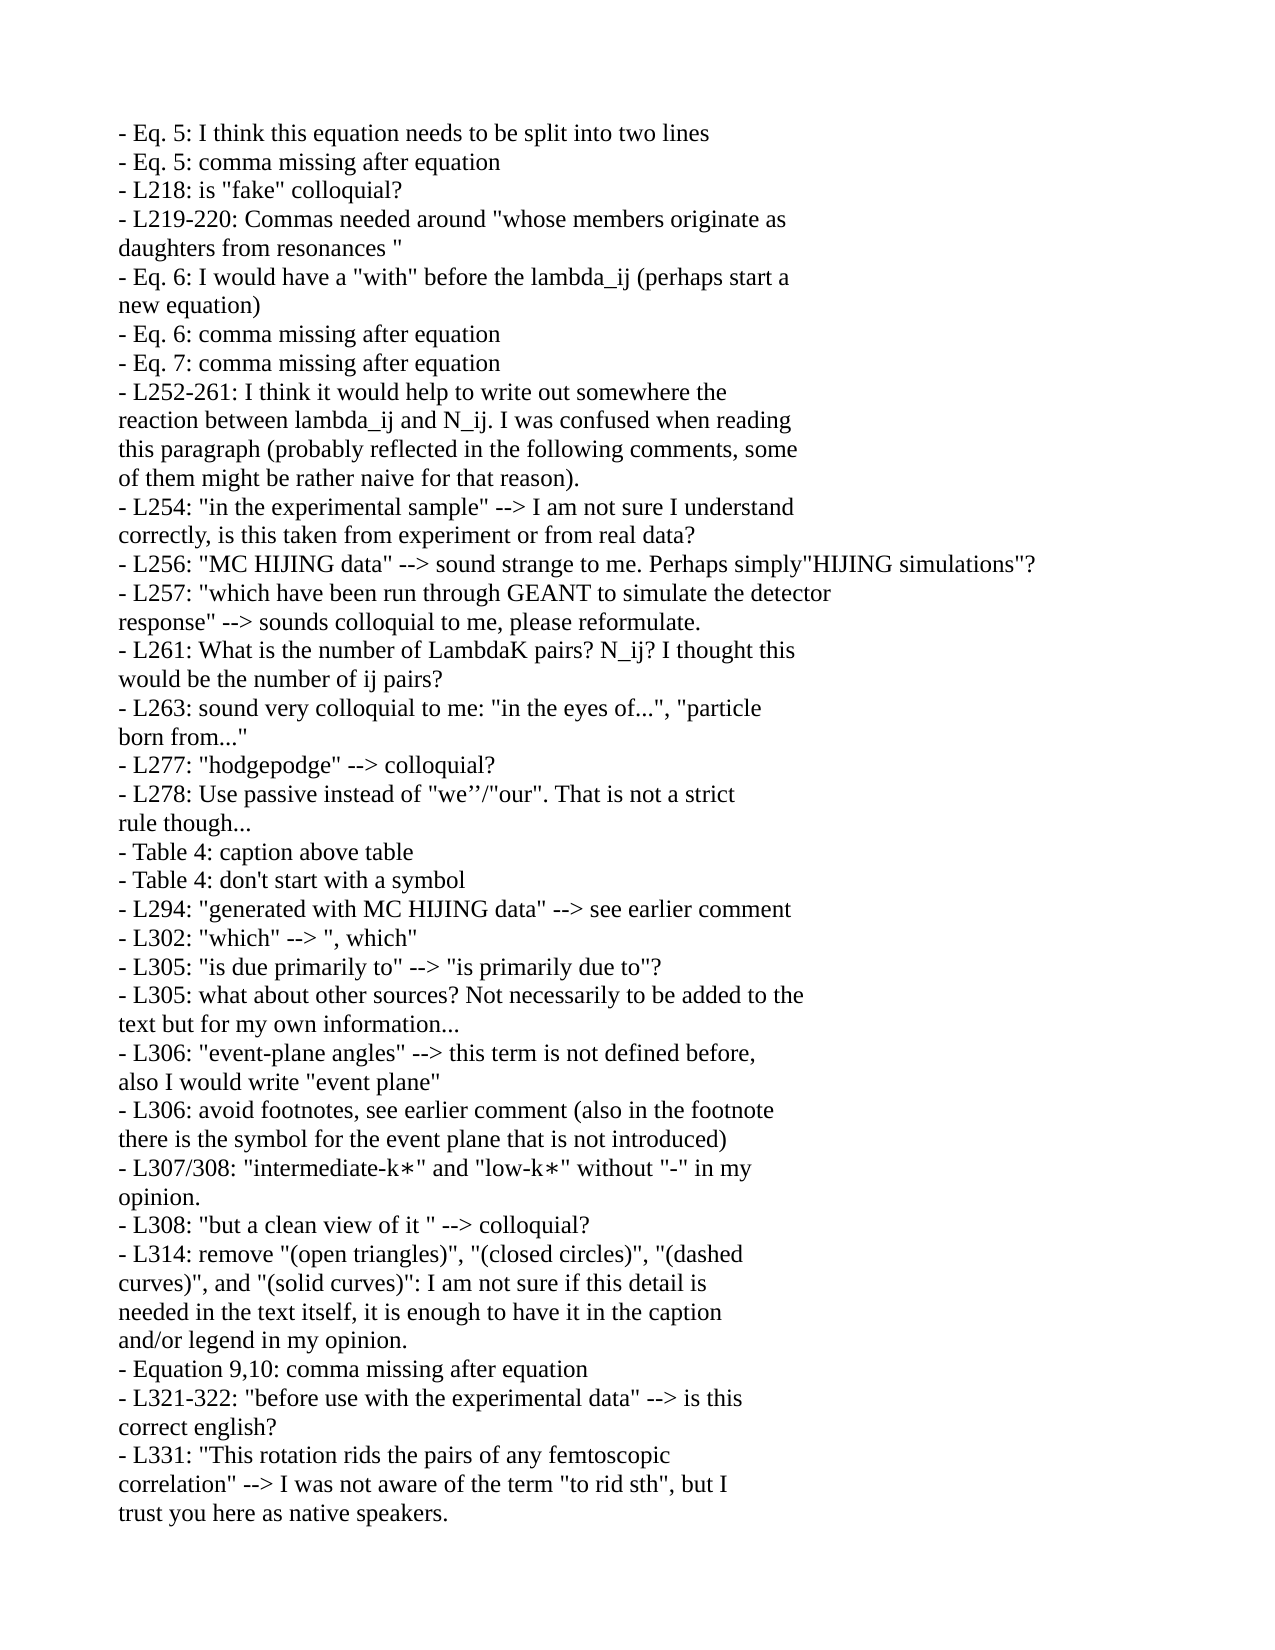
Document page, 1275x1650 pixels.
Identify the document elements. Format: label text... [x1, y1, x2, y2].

text opinion. [118, 1182, 1157, 1211]
text correctly, is this taken from experiment or from real data? [118, 521, 1157, 549]
text curves)", and "(solid curves)": I am not sure if this detail is [118, 1268, 1157, 1297]
text - L306: avoid footnotes, see earlier comment (also in the footnote [118, 1096, 1157, 1124]
text - L254: "in the experimental sample" --> I am not sure I understand [118, 492, 1157, 521]
text - Eq. 7: comma missing after equation [118, 348, 1157, 377]
text daughters from resonances " [118, 233, 1157, 262]
text - L306: "event-plane angles" --> this term is not defined before, [118, 1038, 1157, 1067]
text - Eq. 5: comma missing after equation [118, 147, 1157, 176]
text - L219-220: Commas needed around "whose members originate as [118, 204, 1157, 233]
text would be the number of ij pairs? [118, 664, 1157, 693]
text - L302: "which" --> ", which" [118, 923, 1157, 952]
text - L294: "generated with MC HIJING data" --> see earlier comment [118, 894, 1157, 923]
text - L308: "but a clean view of it " --> colloquial? [118, 1211, 1157, 1239]
text needed in the text itself, it is enough to have it in the caption [118, 1297, 1157, 1326]
text - L305: "is due primarily to" --> "is primarily due to"? [118, 952, 1157, 981]
text text but for my own information... [118, 1009, 1157, 1038]
text and/or legend in my opinion. [118, 1326, 1157, 1354]
text - Table 4: don't start with a symbol [118, 866, 1157, 894]
text - L321-322: "before use with the experimental data" --> is this [118, 1383, 1157, 1412]
text trust you here as native speakers. [118, 1498, 1157, 1527]
text response" --> sounds colloquial to me, please reformulate. [118, 607, 1157, 636]
text born from..." [118, 722, 1157, 751]
text this paragraph (probably reflected in the following comments, some [118, 434, 1157, 463]
text - L277: "hodgepodge" --> colloquial? [118, 751, 1157, 779]
text - L218: is "fake" colloquial? [118, 176, 1157, 204]
text - L256: "MC HIJING data" --> sound strange to me. Perhaps simply"HIJING simulations"? [118, 549, 1157, 578]
text - L261: What is the number of LambdaK pairs? N_ij? I thought this [118, 636, 1157, 664]
text - Eq. 6: comma missing after equation [118, 319, 1157, 348]
text - L307/308: "intermediate-k∗" and "low-k∗" without "-" in my [118, 1153, 1157, 1182]
text - L305: what about other sources? Not necessarily to be added to the [118, 981, 1157, 1009]
text - Eq. 6: I would have a "with" before the lambda_ij (perhaps start a [118, 262, 1157, 291]
text also I would write "event plane" [118, 1067, 1157, 1096]
text - L257: "which have been run through GEANT to simulate the detector [118, 578, 1157, 607]
text there is the symbol for the event plane that is not introduced) [118, 1124, 1157, 1153]
text - L278: Use passive instead of "we’’/"our". That is not a strict [118, 779, 1157, 808]
text - Equation 9,10: comma missing after equation [118, 1354, 1157, 1383]
text new equation) [118, 291, 1157, 319]
text correct english? [118, 1412, 1157, 1441]
text - Eq. 5: I think this equation needs to be split into two lines [118, 118, 1157, 147]
text - L314: remove "(open triangles)", "(closed circles)", "(dashed [118, 1239, 1157, 1268]
text reaction between lambda_ij and N_ij. I was confused when reading [118, 406, 1157, 434]
text rule though... [118, 808, 1157, 837]
text - Table 4: caption above table [118, 837, 1157, 866]
text correlation" --> I was not aware of the term "to rid sth", but I [118, 1469, 1157, 1498]
text - L252-261: I think it would help to write out somewhere the [118, 377, 1157, 406]
text - L331: "This rotation rids the pairs of any femtoscopic [118, 1441, 1157, 1469]
text - L263: sound very colloquial to me: "in the eyes of...", "particle [118, 693, 1157, 722]
text of them might be rather naive for that reason). [118, 463, 1157, 492]
